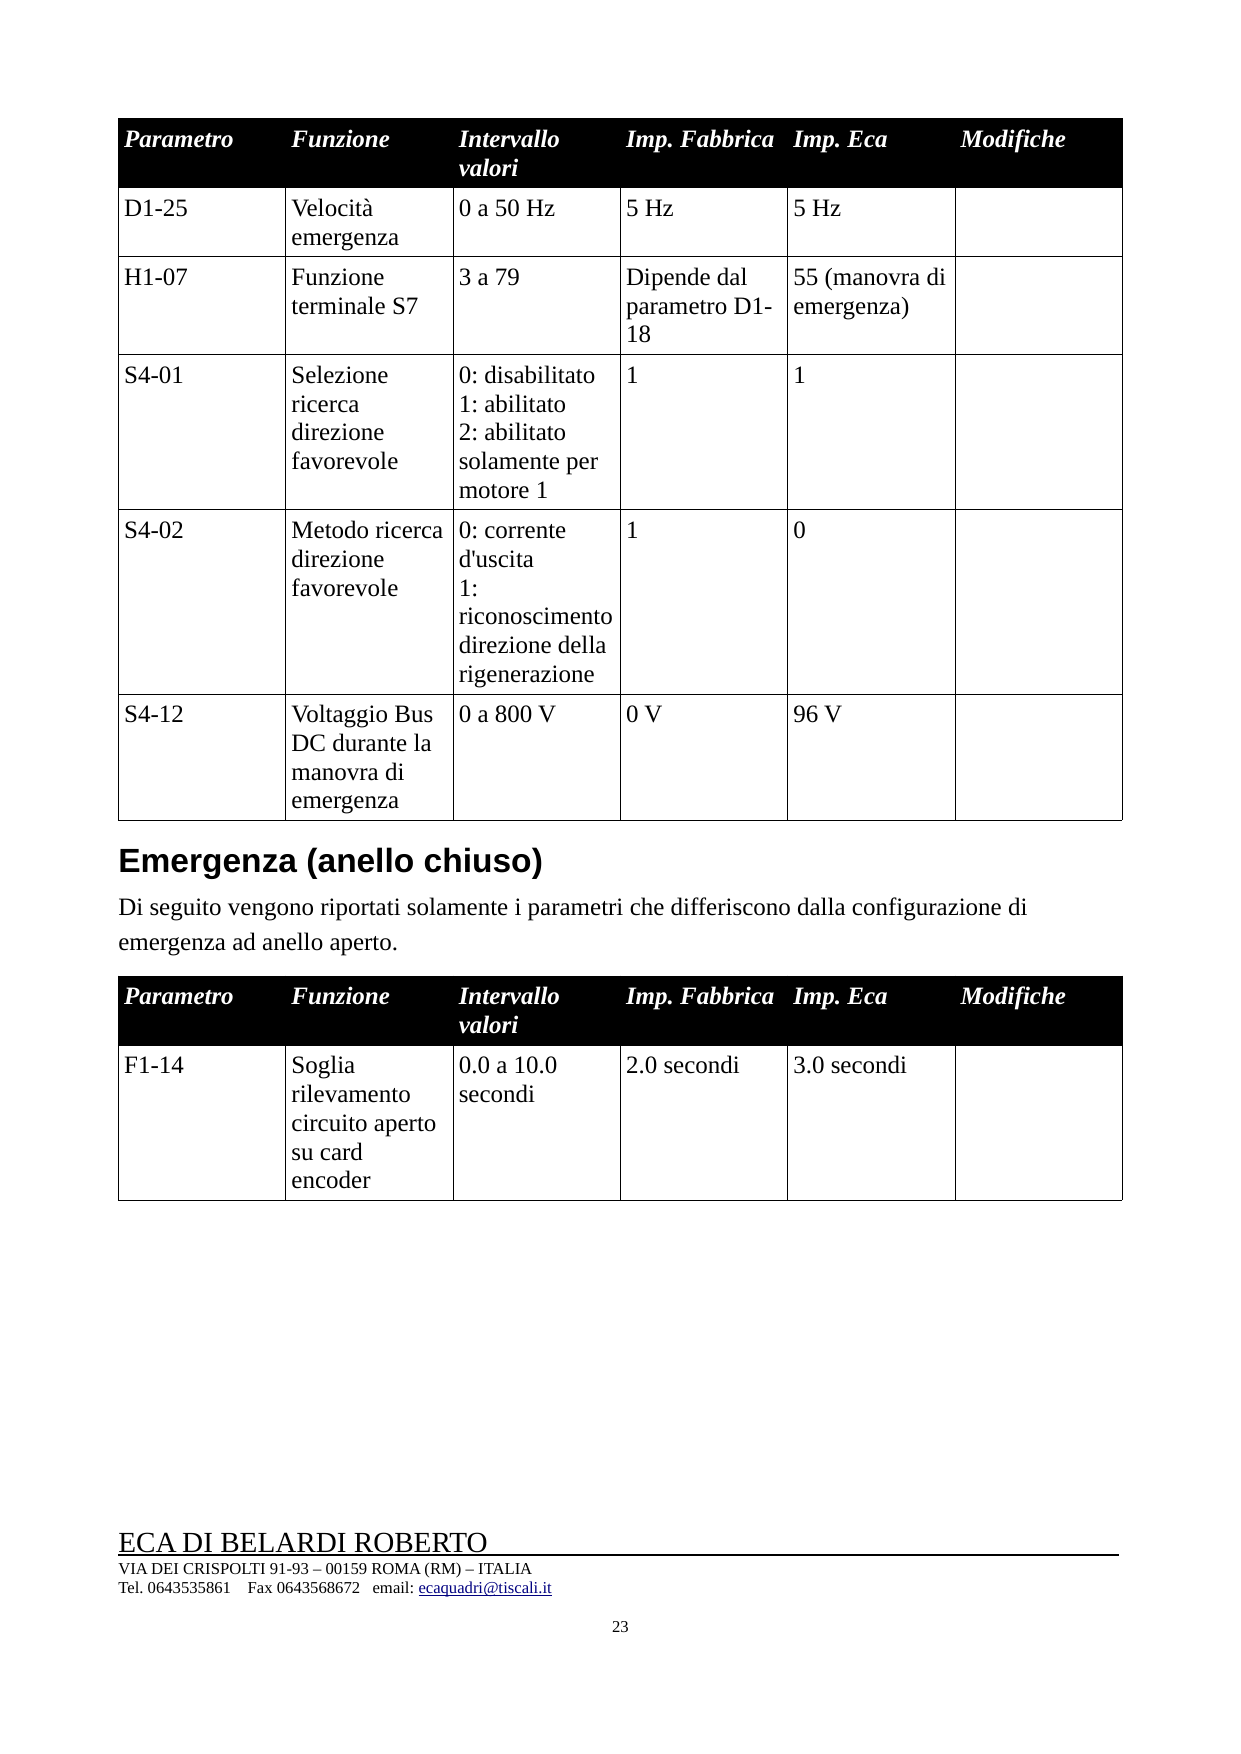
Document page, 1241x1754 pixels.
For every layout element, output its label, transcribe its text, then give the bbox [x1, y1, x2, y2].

subtitle Emergenza (anello chiuso) [118, 841, 1122, 879]
table_header Funzione [286, 119, 453, 187]
table_cell 5 Hz [788, 188, 955, 256]
table_cell Funzione terminale S7 [286, 257, 453, 354]
table_header Imp. Eca [788, 977, 955, 1045]
table_cell 5 Hz [621, 188, 787, 256]
table_cell F1-14 [119, 1046, 285, 1200]
table_cell 0 a 50 Hz [454, 188, 620, 256]
table_cell 3 a 79 [454, 257, 620, 354]
table_cell D1-25 [119, 188, 285, 256]
table_header Parametro [119, 119, 285, 187]
table_cell S4-12 [119, 695, 285, 820]
table_cell 2.0 secondi [621, 1046, 787, 1200]
table_cell Voltaggio Bus DC durante la manovra di emergenza [286, 695, 453, 820]
table_cell 1 [788, 355, 955, 509]
table_cell 0 V [621, 695, 787, 820]
table_cell 0.0 a 10.0 secondi [454, 1046, 620, 1200]
table_cell Soglia rilevamento circuito aperto su card encoder [286, 1046, 453, 1200]
table_cell S4-01 [119, 355, 285, 509]
table_cell 1 [621, 355, 787, 509]
table_cell Velocità emergenza [286, 188, 453, 256]
table_cell 3.0 secondi [788, 1046, 955, 1200]
table_cell [956, 1046, 1122, 1200]
table_cell [956, 188, 1122, 256]
table_header Parametro [119, 977, 285, 1045]
table_cell Selezione ricerca direzione favorevole [286, 355, 453, 509]
table_cell [956, 355, 1122, 509]
table_header Imp. Eca [788, 119, 955, 187]
table_cell [956, 257, 1122, 354]
table_cell 96 V [788, 695, 955, 820]
table_cell 0: corrente d'uscita 1: riconoscimento direzione della rigenerazione [454, 510, 620, 693]
table_cell [956, 510, 1122, 693]
table_header Intervallo valori [454, 977, 620, 1045]
table_cell 0 [788, 510, 955, 693]
table_header Funzione [286, 977, 453, 1045]
table_cell 0: disabilitato 1: abilitato 2: abilitato solamente per motore 1 [454, 355, 620, 509]
table_cell 0 a 800 V [454, 695, 620, 820]
table_header Modifiche [956, 977, 1122, 1045]
table_cell S4-02 [119, 510, 285, 693]
table_cell Dipende dal parametro D1-18 [621, 257, 787, 354]
table_header Modifiche [956, 119, 1122, 187]
table_header Imp. Fabbrica [621, 119, 787, 187]
table_cell 1 [621, 510, 787, 693]
text Di seguito vengono riportati solamente i parametri che differiscono dalla configurazione di emergenza ad anello aperto. [118, 892, 1122, 955]
table_cell Metodo ricerca direzione favorevole [286, 510, 453, 693]
table_header Imp. Fabbrica [621, 977, 787, 1045]
table_header Intervallo valori [454, 119, 620, 187]
table_cell [956, 695, 1122, 820]
table_cell 55 (manovra di emergenza) [788, 257, 955, 354]
table_cell H1-07 [119, 257, 285, 354]
